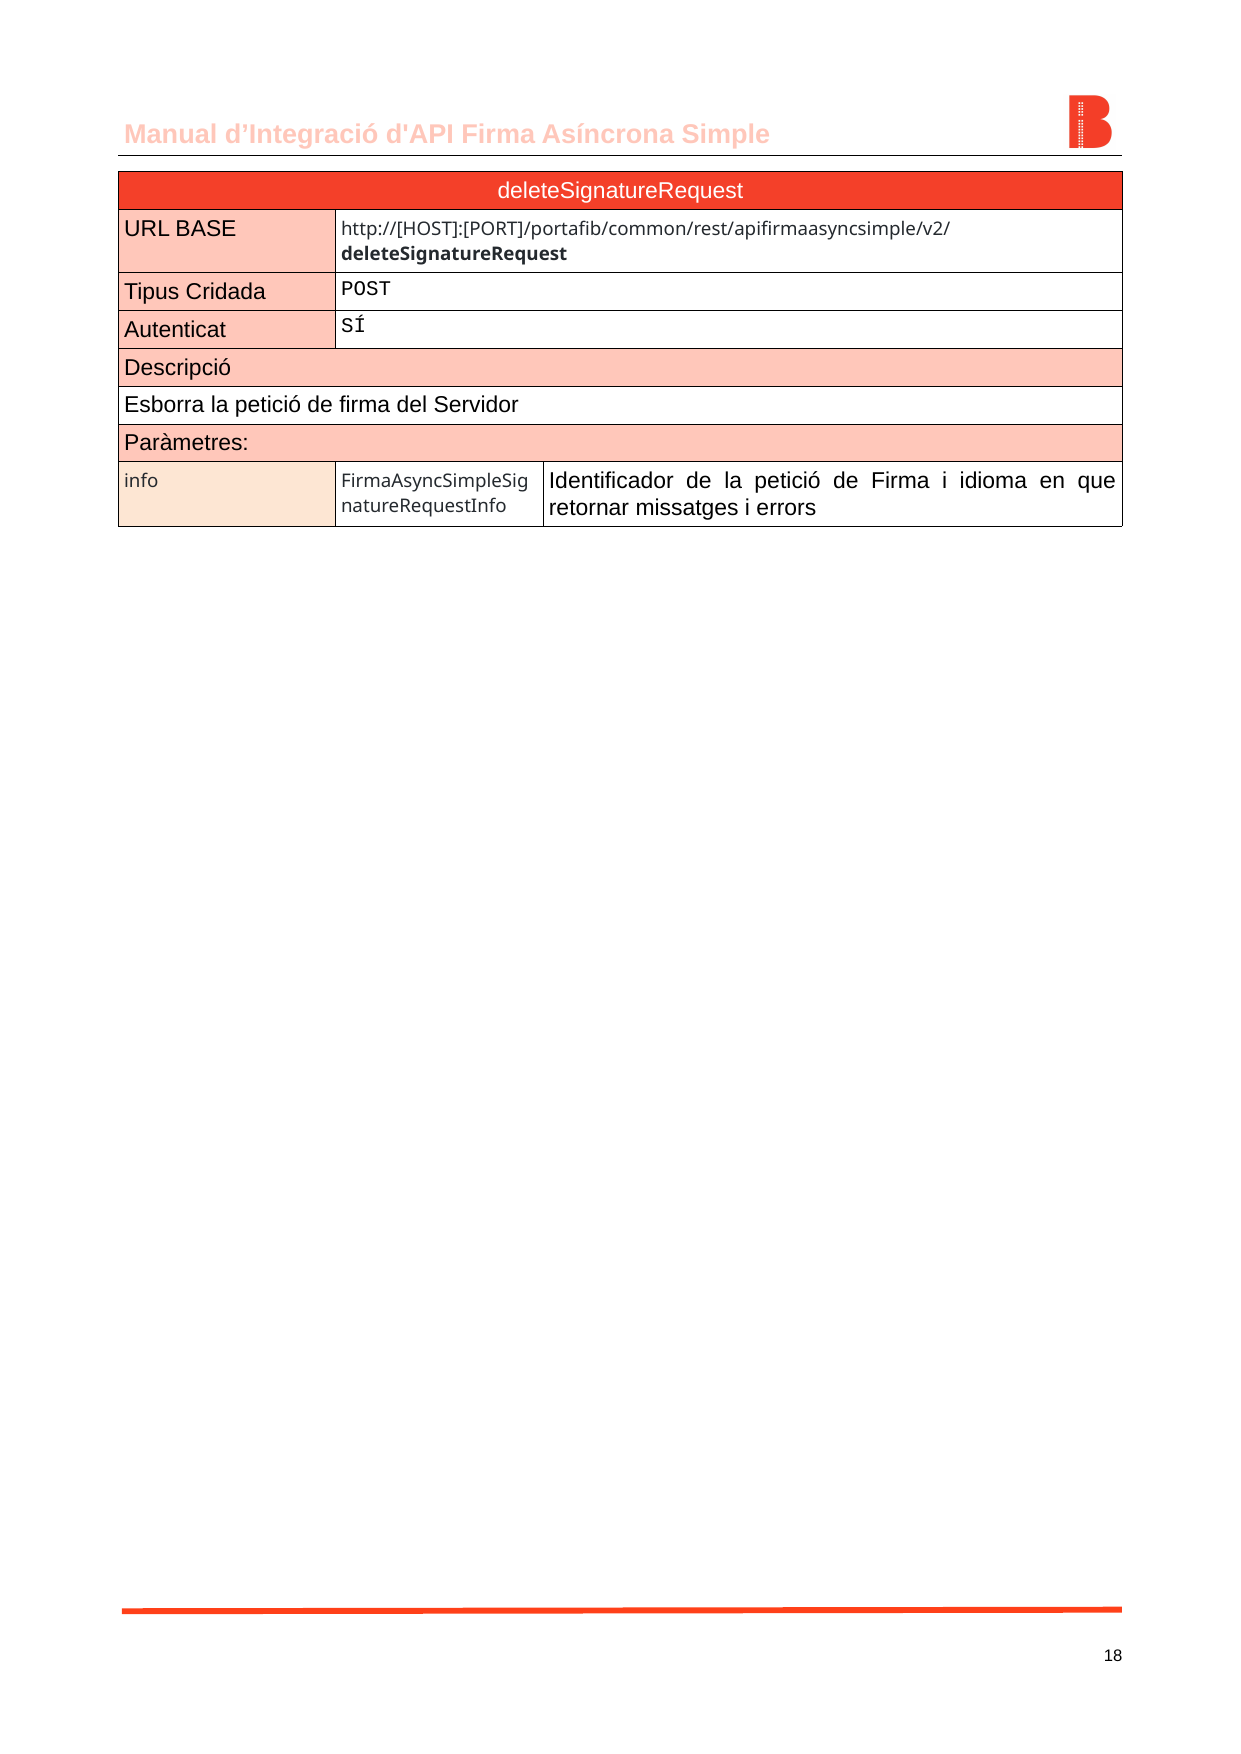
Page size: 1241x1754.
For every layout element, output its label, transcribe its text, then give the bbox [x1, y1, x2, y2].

table_cell SÍ [336, 311, 1122, 348]
table_cell Paràmetres: [119, 425, 1122, 461]
picture [1063, 94, 1117, 150]
table_cell URL BASE [119, 210, 335, 272]
table_cell Tipus Cridada [119, 273, 335, 310]
table_header deleteSignatureRequest [119, 172, 1122, 209]
table_cell Descripció [119, 349, 1122, 386]
table_cell http://[HOST]:[PORT]/portafib/common/rest/apifirmaasyncsimple/v2/deleteSignatureRequest [336, 210, 1122, 272]
table_cell POST [336, 273, 1122, 310]
table_cell Autenticat [119, 311, 335, 348]
table_cell Identificador de la petició de Firma i idioma en que retornar missatges i errors [544, 462, 1122, 526]
table_cell Esborra la petició de firma del Servidor [119, 387, 1122, 423]
table_cell info [119, 462, 335, 526]
table_cell FirmaAsyncSimpleSignatureRequestInfo [336, 462, 543, 526]
